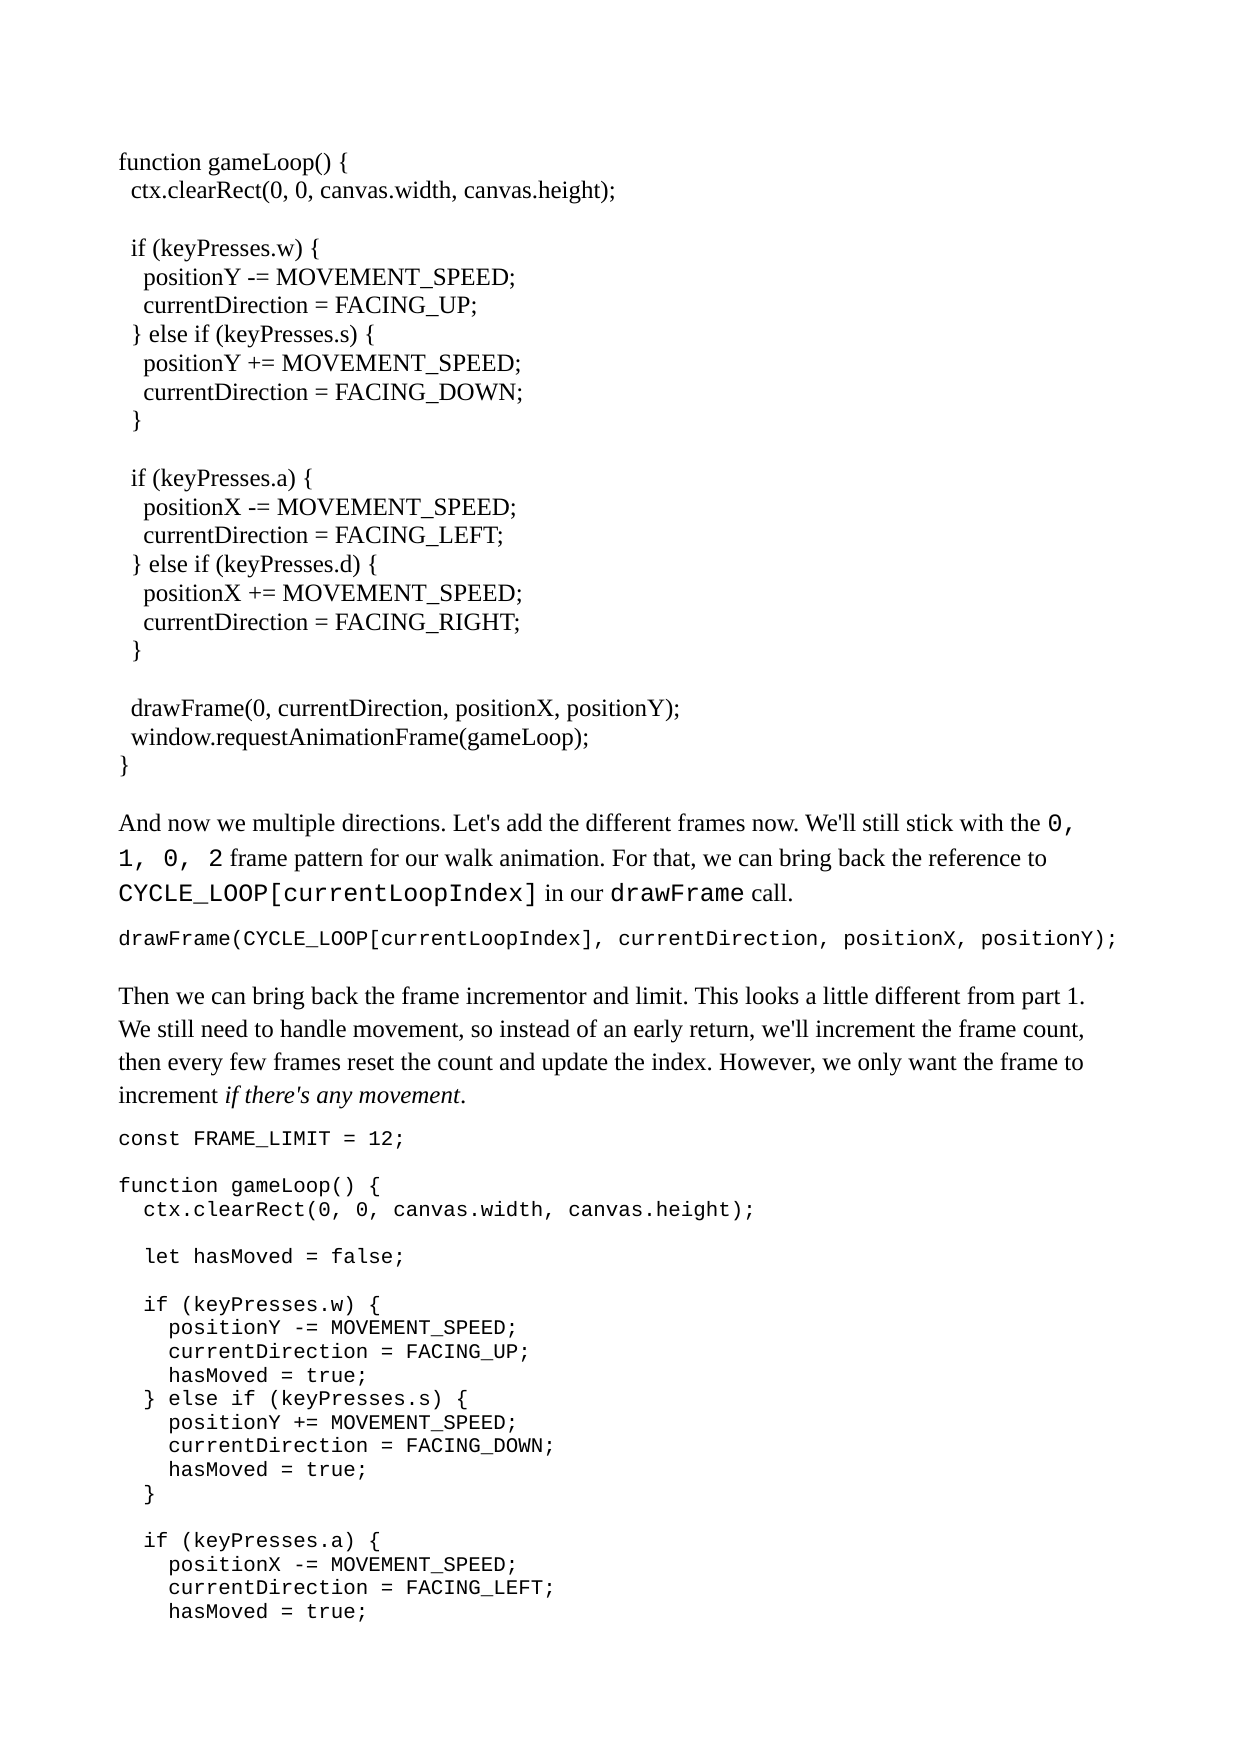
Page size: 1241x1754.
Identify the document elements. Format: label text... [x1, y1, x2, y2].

text currentDirection = FACING_LEFT; [118, 521, 1122, 549]
text drawFrame(0, currentDirection, positionX, positionY); [118, 693, 1122, 722]
text } else if (keyPresses.s) { [118, 1388, 1122, 1412]
text hasMoved = true; [118, 1364, 1122, 1388]
text if (keyPresses.a) { [118, 1530, 1122, 1554]
text currentDirection = FACING_LEFT; [118, 1577, 1122, 1601]
text positionY += MOVEMENT_SPEED; [118, 348, 1122, 377]
text positionY -= MOVEMENT_SPEED; [118, 1317, 1122, 1341]
text ctx.clearRect(0, 0, canvas.width, canvas.height); [118, 1199, 1122, 1223]
text function gameLoop() { [118, 147, 1122, 176]
text currentDirection = FACING_UP; [118, 1341, 1122, 1364]
text if (keyPresses.w) { [118, 1294, 1122, 1317]
text const FRAME_LIMIT = 12; [118, 1128, 1122, 1152]
text let hasMoved = false; [118, 1246, 1122, 1270]
text if (keyPresses.w) { [118, 233, 1122, 262]
text positionY -= MOVEMENT_SPEED; [118, 262, 1122, 291]
text positionY += MOVEMENT_SPEED; [118, 1412, 1122, 1436]
text function gameLoop() { [118, 1175, 1122, 1199]
text } [118, 406, 1122, 434]
text positionX -= MOVEMENT_SPEED; [118, 1554, 1122, 1577]
text And now we multiple directions. Let's add the different frames now. We'll still stick with the 0, 1, 0, 2 frame pattern for our walk animation. For that, we can bring back the reference to CYCLE_LOOP[currentLoopIndex] in our drawFrame call. [118, 808, 1122, 909]
text drawFrame(CYCLE_LOOP[currentLoopIndex], currentDirection, positionX, positionY); [118, 928, 1122, 952]
text ctx.clearRect(0, 0, canvas.width, canvas.height); [118, 176, 1122, 204]
text currentDirection = FACING_UP; [118, 291, 1122, 319]
text hasMoved = true; [118, 1459, 1122, 1483]
text } [118, 751, 1122, 779]
text } [118, 1483, 1122, 1506]
text currentDirection = FACING_RIGHT; [118, 607, 1122, 636]
text currentDirection = FACING_DOWN; [118, 1436, 1122, 1459]
text } else if (keyPresses.s) { [118, 319, 1122, 348]
text Then we can bring back the frame incrementor and limit. This looks a little different from part 1. We still need to handle movement, so instead of an early return, we'll increment the frame count, then every few frames reset the count and update the index. However, we only want the frame to increment if there's any movement. [118, 981, 1122, 1109]
text window.requestAnimationFrame(gameLoop); [118, 722, 1122, 751]
text if (keyPresses.a) { [118, 463, 1122, 492]
text hasMoved = true; [118, 1601, 1122, 1625]
text } [118, 636, 1122, 664]
text positionX -= MOVEMENT_SPEED; [118, 492, 1122, 521]
text currentDirection = FACING_DOWN; [118, 377, 1122, 406]
text } else if (keyPresses.d) { [118, 549, 1122, 578]
text positionX += MOVEMENT_SPEED; [118, 578, 1122, 607]
